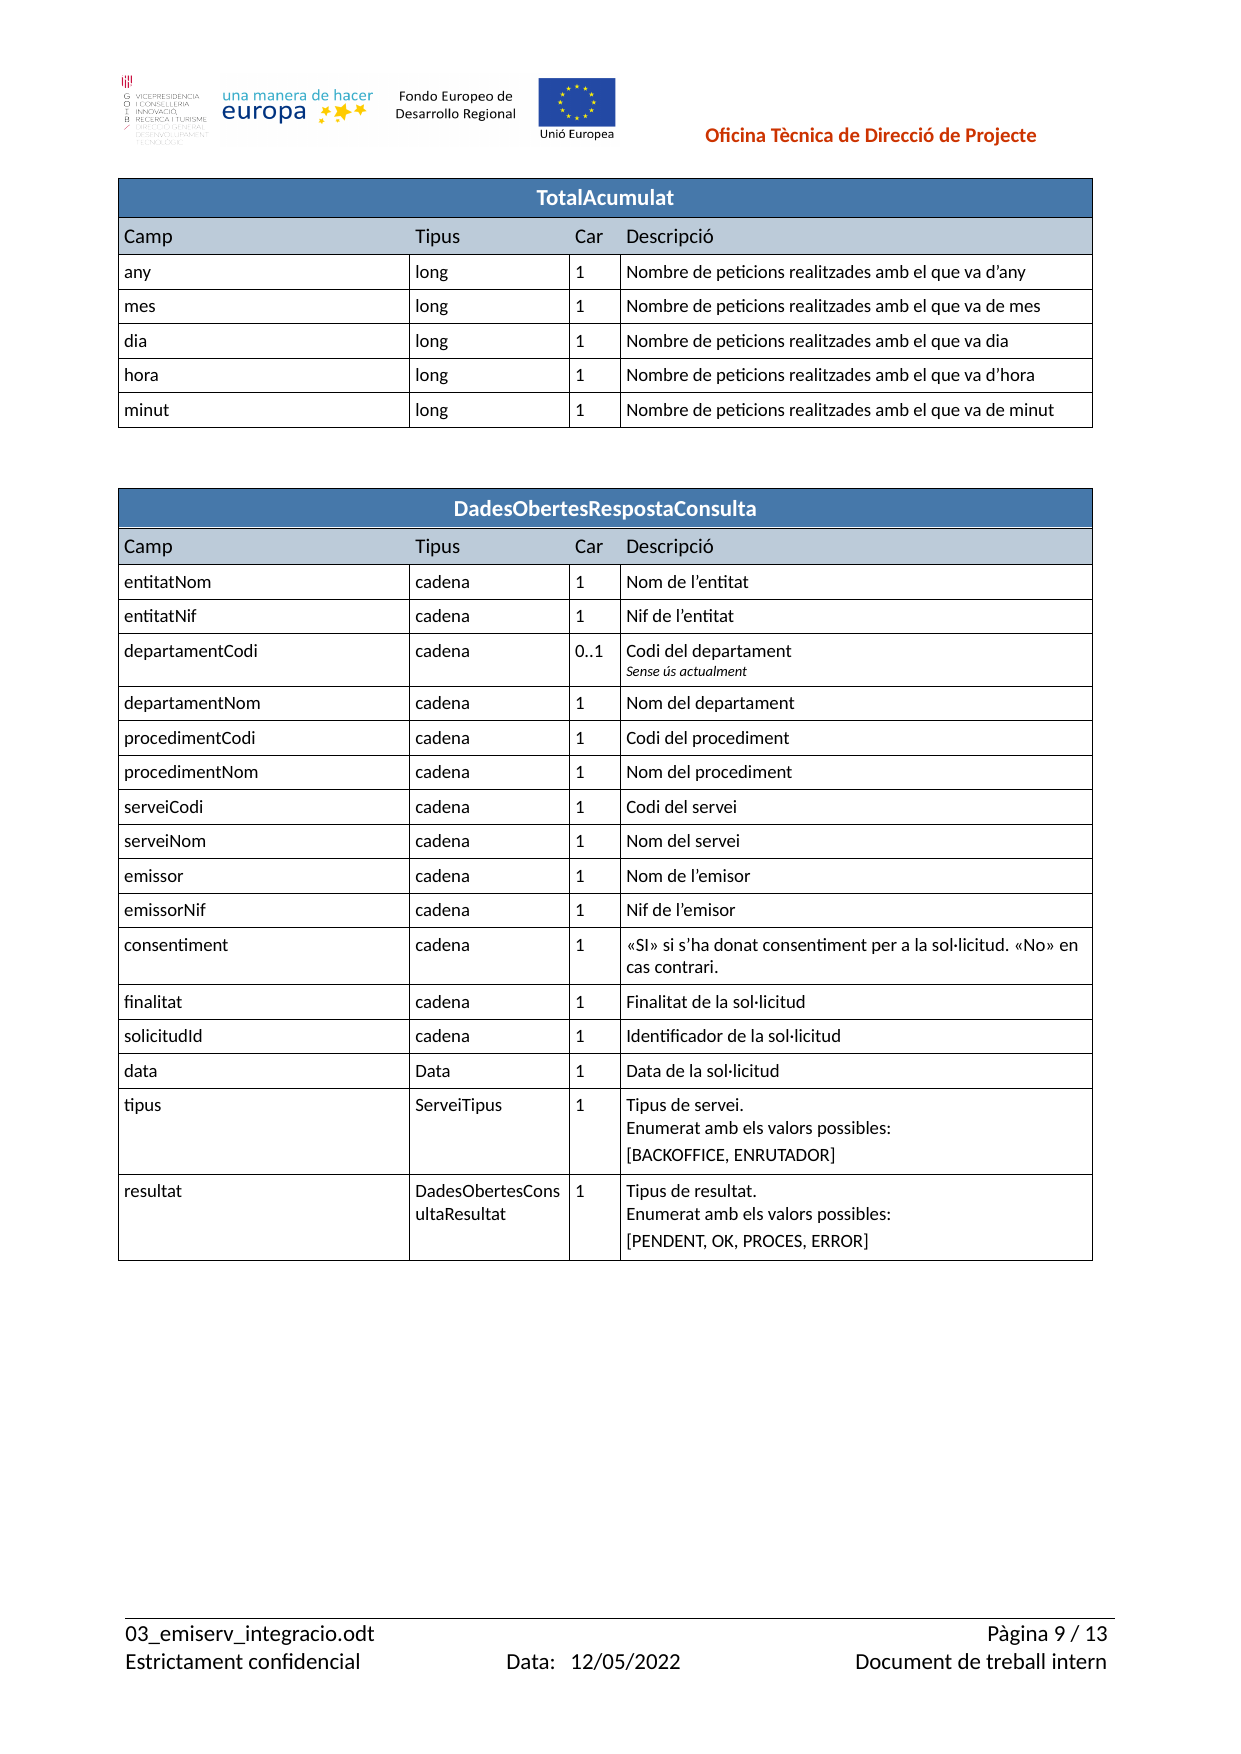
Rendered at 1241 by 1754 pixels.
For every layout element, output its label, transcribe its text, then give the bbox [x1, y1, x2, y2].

table_cell emissorNif [119, 894, 409, 927]
table_header TotalAcumulat [119, 179, 1092, 217]
table_cell 1 [570, 393, 620, 427]
table_cell Car [569, 529, 620, 564]
table_cell Nombre de peticions realitzades amb el que va d’hora [621, 359, 1092, 392]
table_cell Nombre de peticions realitzades amb el que va de mes [621, 290, 1092, 323]
table_cell procedimentNom [119, 756, 409, 789]
table_cell 1 [570, 825, 620, 858]
table_cell Tipus [409, 529, 569, 564]
picture [118, 73, 213, 147]
table_cell solicitudId [119, 1020, 409, 1053]
table_cell Descripció [620, 529, 1092, 564]
table_cell 1 [570, 600, 620, 633]
table_cell Car [569, 218, 620, 254]
table_cell emissor [119, 859, 409, 892]
table_cell cadena [410, 756, 569, 789]
table_cell Codi del departament Sense ús actualment [621, 634, 1092, 686]
table_cell serveiCodi [119, 790, 409, 823]
table_cell hora [119, 359, 409, 392]
table_cell serveiNom [119, 825, 409, 858]
table_cell 1 [570, 928, 620, 984]
table_cell resultat [119, 1175, 409, 1259]
picture [219, 73, 621, 147]
table_cell Nom del procediment [621, 756, 1092, 789]
table_cell Camp [119, 218, 409, 254]
table_cell 1 [570, 756, 620, 789]
table_cell Codi del servei [621, 790, 1092, 823]
table_cell cadena [410, 894, 569, 927]
table_cell Codi del procediment [621, 721, 1092, 754]
table_cell tipus [119, 1089, 409, 1174]
table_cell Nom de l’entitat [621, 565, 1092, 599]
table_cell DadesObertesConsultaResultat [410, 1175, 569, 1259]
table_cell cadena [410, 600, 569, 633]
table_cell Tipus [409, 218, 569, 254]
table_cell Identificador de la sol·licitud [621, 1020, 1092, 1053]
table_cell finalitat [119, 985, 409, 1019]
table_cell departamentCodi [119, 634, 409, 686]
table_cell 1 [570, 565, 620, 599]
table_cell any [119, 255, 409, 289]
table_cell cadena [410, 825, 569, 858]
table_cell cadena [410, 721, 569, 754]
table_cell cadena [410, 634, 569, 686]
table_cell Tipus de servei. Enumerat amb els valors possibles: [BACKOFFICE, ENRUTADOR] [621, 1089, 1092, 1174]
table_cell minut [119, 393, 409, 427]
table_cell long [410, 255, 569, 289]
table_cell cadena [410, 565, 569, 599]
table_cell Data [410, 1054, 569, 1088]
table_cell cadena [410, 687, 569, 720]
table_cell ServeiTipus [410, 1089, 569, 1174]
table_cell 1 [570, 255, 620, 289]
table_cell long [410, 290, 569, 323]
table_cell 1 [570, 721, 620, 754]
table_cell 1 [570, 1175, 620, 1259]
table_cell 0..1 [570, 634, 620, 686]
table_cell cadena [410, 928, 569, 984]
table_cell cadena [410, 790, 569, 823]
table_cell 1 [570, 1054, 620, 1088]
table_cell Camp [119, 529, 409, 564]
table_cell Nom de l’emisor [621, 859, 1092, 892]
table_cell 1 [570, 859, 620, 892]
table_cell data [119, 1054, 409, 1088]
table_cell Nombre de peticions realitzades amb el que va d’any [621, 255, 1092, 289]
table_cell Nif de l’entitat [621, 600, 1092, 633]
table_cell Tipus de resultat. Enumerat amb els valors possibles: [PENDENT, OK, PROCES, ERROR] [621, 1175, 1092, 1259]
table_cell long [410, 359, 569, 392]
table_cell Descripció [620, 218, 1092, 254]
table_cell Nif de l’emisor [621, 894, 1092, 927]
table_cell 1 [570, 985, 620, 1019]
table_cell cadena [410, 1020, 569, 1053]
table_cell cadena [410, 859, 569, 892]
table_cell 1 [570, 359, 620, 392]
table_cell consentiment [119, 928, 409, 984]
table_cell «SI» si s’ha donat consentiment per a la sol·licitud. «No» en cas contrari. [621, 928, 1092, 984]
table_cell 1 [570, 1020, 620, 1053]
table_cell long [410, 393, 569, 427]
table_cell Finalitat de la sol·licitud [621, 985, 1092, 1019]
table_cell departamentNom [119, 687, 409, 720]
table_cell 1 [570, 790, 620, 823]
table_cell Nombre de peticions realitzades amb el que va dia [621, 324, 1092, 358]
table_cell Nombre de peticions realitzades amb el que va de minut [621, 393, 1092, 427]
table_cell dia [119, 324, 409, 358]
table_cell 1 [570, 894, 620, 927]
table_cell cadena [410, 985, 569, 1019]
table_cell 1 [570, 687, 620, 720]
table_cell procedimentCodi [119, 721, 409, 754]
table_cell Nom del departament [621, 687, 1092, 720]
table_cell Nom del servei [621, 825, 1092, 858]
table_cell 1 [570, 324, 620, 358]
table_cell entitatNif [119, 600, 409, 633]
table_cell entitatNom [119, 565, 409, 599]
table_cell Data de la sol·licitud [621, 1054, 1092, 1088]
table_header DadesObertesRespostaConsulta [119, 489, 1092, 527]
table_cell long [410, 324, 569, 358]
table_cell 1 [570, 1089, 620, 1174]
table_cell 1 [570, 290, 620, 323]
table_cell mes [119, 290, 409, 323]
